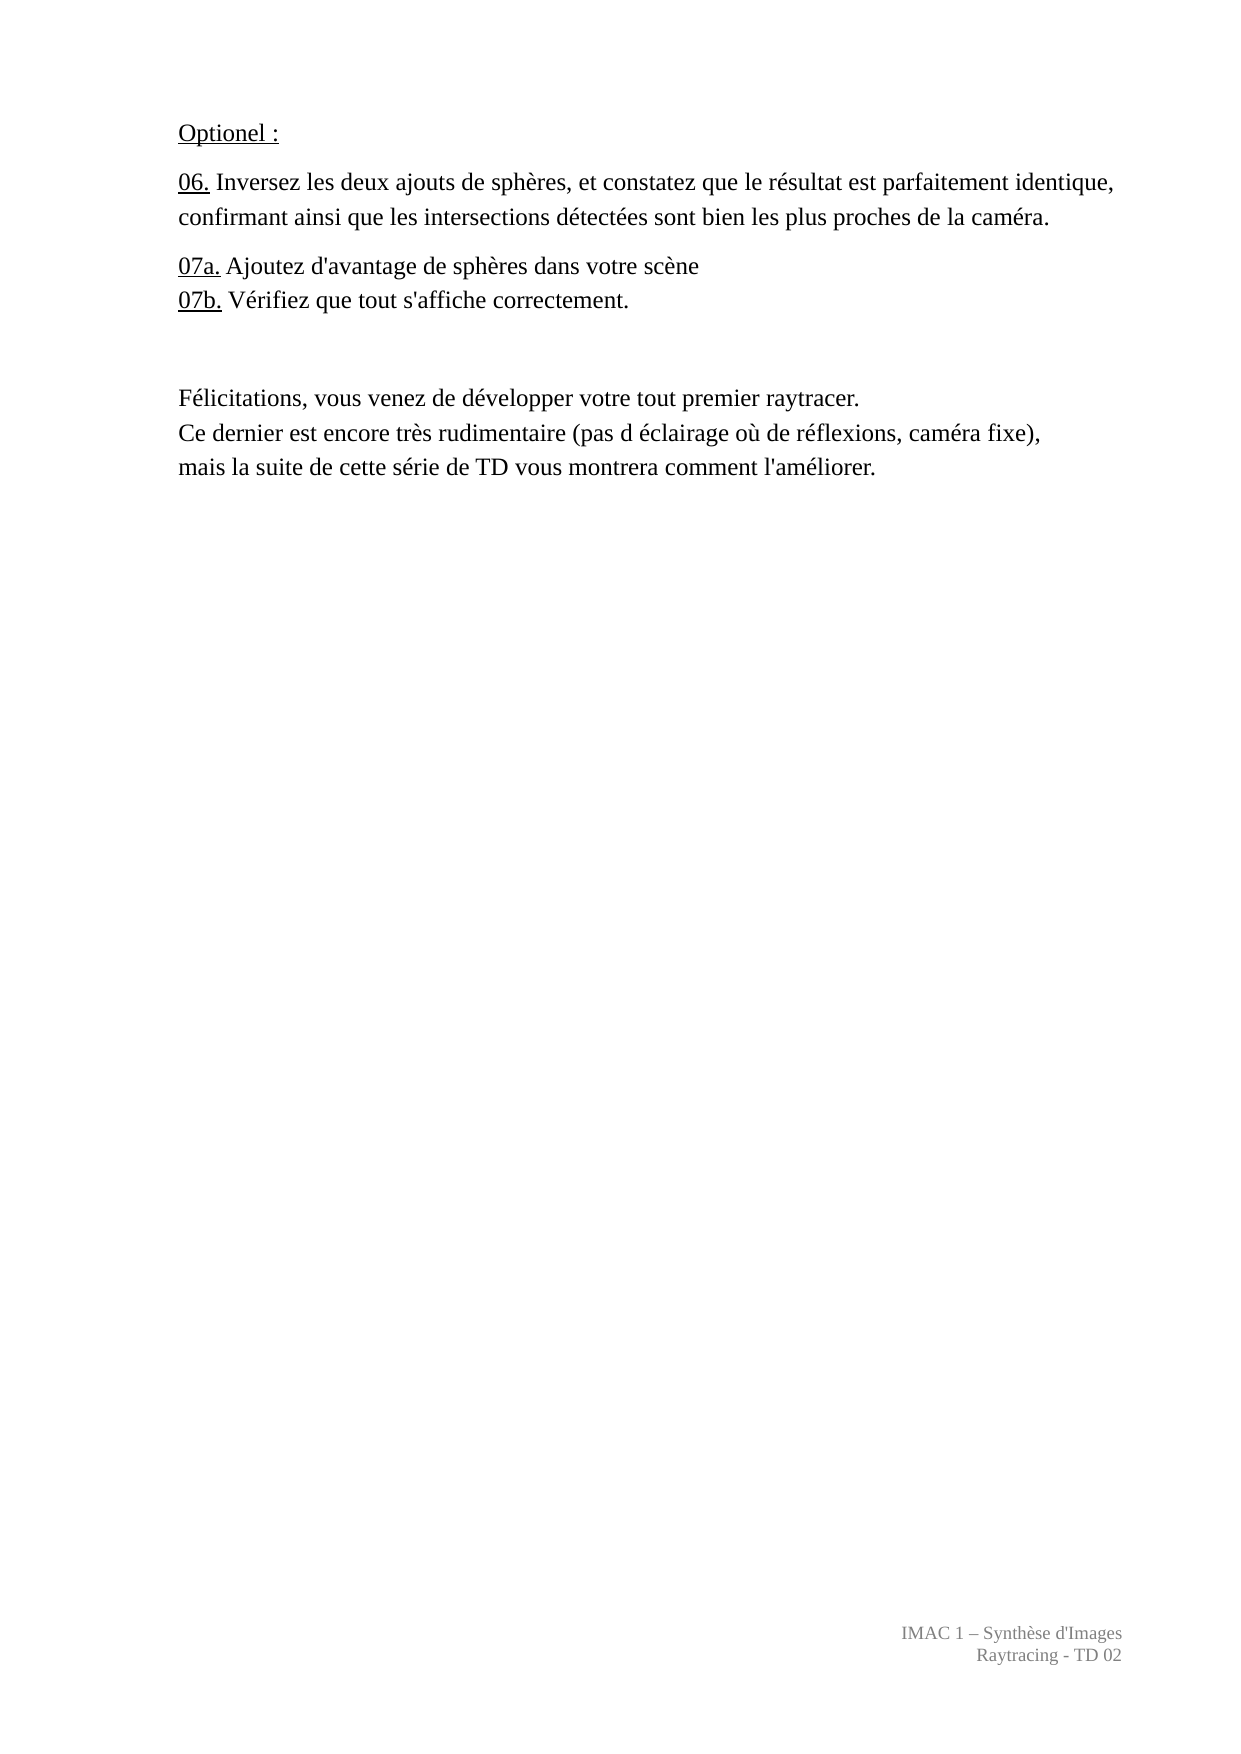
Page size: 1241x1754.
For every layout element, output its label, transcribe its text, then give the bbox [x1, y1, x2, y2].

text Optionel : [178, 118, 1122, 147]
text 06. Inversez les deux ajouts de sphères, et constatez que le résultat est parfaitement identique, confirmant ainsi que les intersections détectées sont bien les plus proches de la caméra. [178, 167, 1122, 230]
text Félicitations, vous venez de développer votre tout premier raytracer. Ce dernier est encore très rudimentaire (pas d éclairage où de réflexions, caméra fixe), mais la suite de cette série de TD vous montrera comment l'améliorer. [178, 383, 1122, 481]
text 07a. Ajoutez d'avantage de sphères dans votre scène 07b. Vérifiez que tout s'affiche correctement. [178, 251, 1122, 314]
